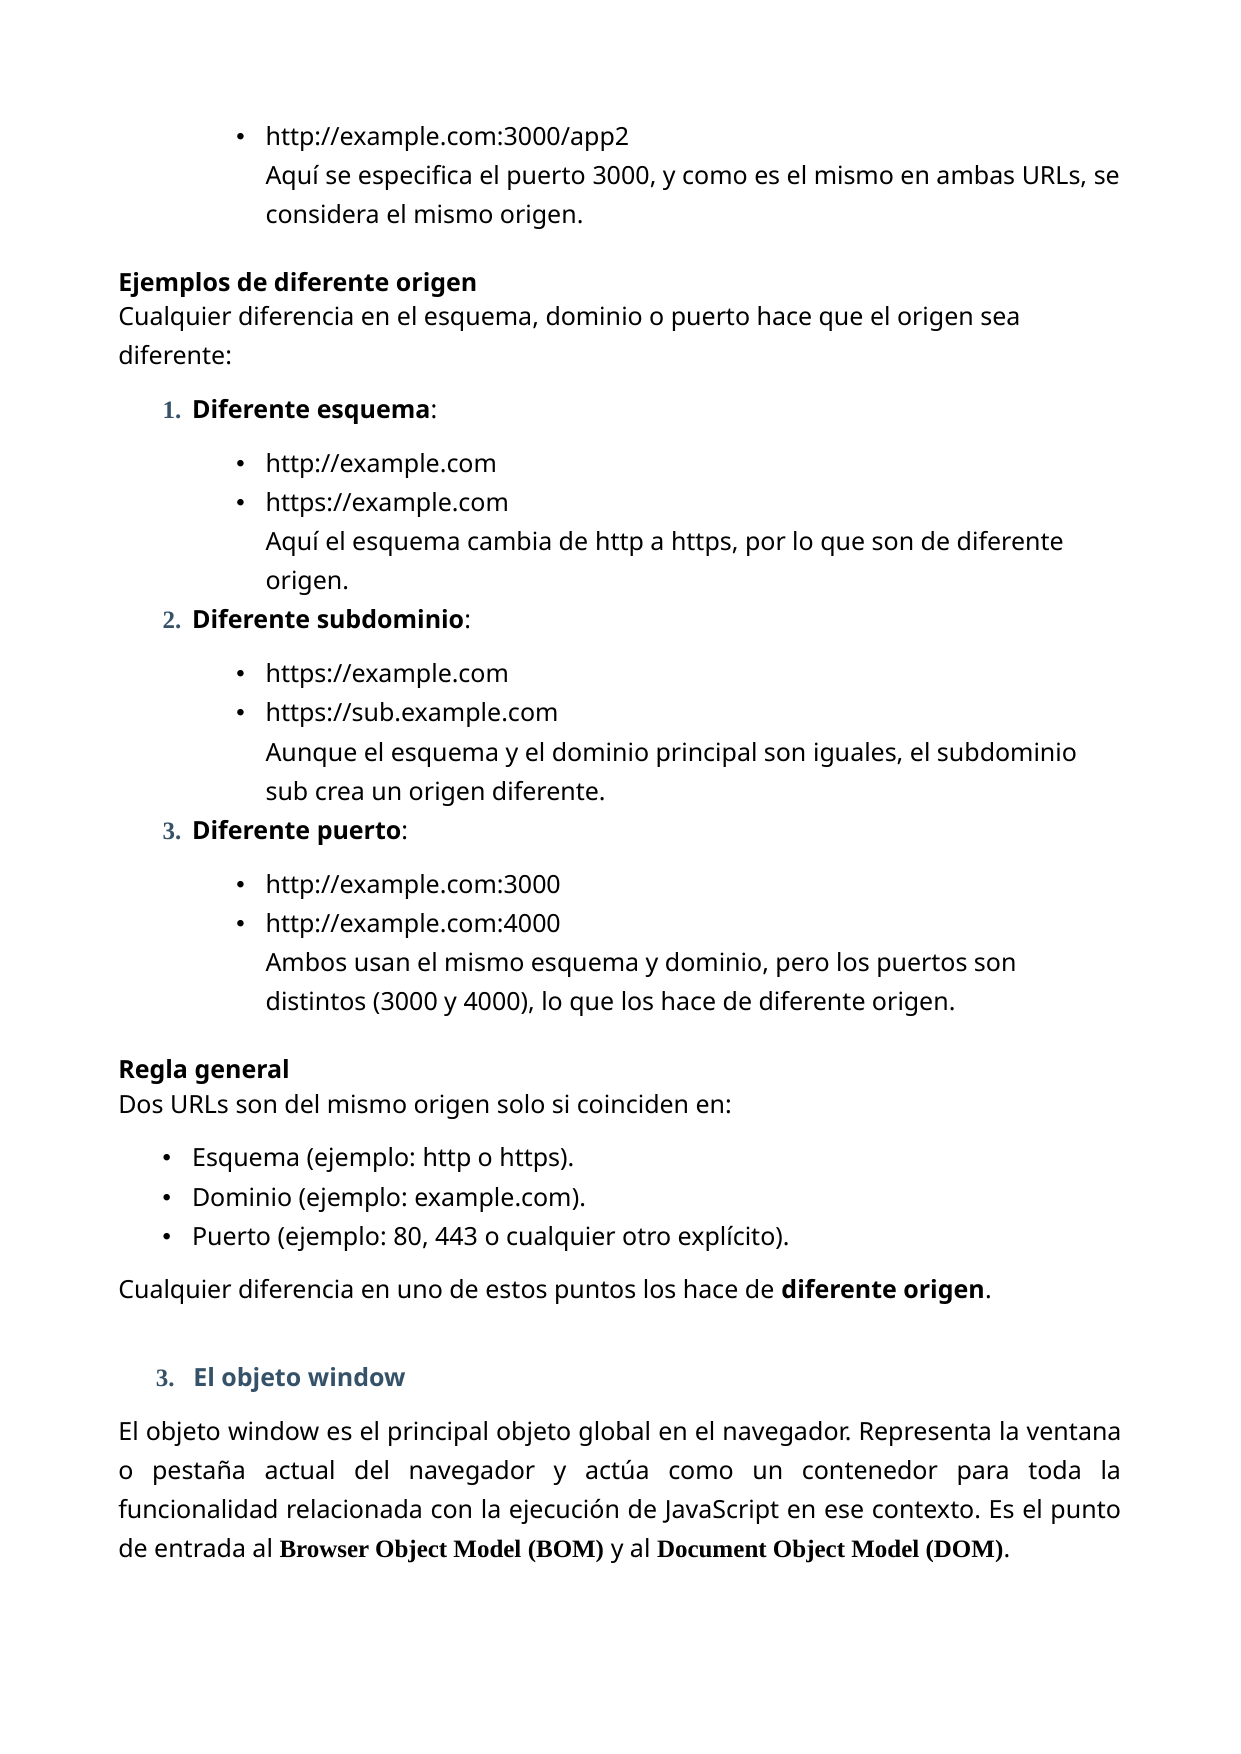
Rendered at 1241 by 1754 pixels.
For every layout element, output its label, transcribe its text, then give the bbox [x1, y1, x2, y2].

subtitle Ejemplos de diferente origen [118, 265, 1122, 299]
text El objeto window es el principal objeto global en el navegador. Representa la ventana o pestaña actual del navegador y actúa como un contenedor para toda la funcionalidad relacionada con la ejecución de JavaScript en ese contexto. Es el punto de entrada al Browser Object Model (BOM) y al Document Object Model (DOM). [118, 1414, 1122, 1565]
list Diferente puerto: [162, 813, 1122, 847]
list http://example.com [236, 446, 1122, 479]
list Diferente esquema: [162, 392, 1122, 426]
list http://example.com:3000 [236, 866, 1122, 900]
list https://example.com Aquí el esquema cambia de http a https, por lo que son de diferente origen. [236, 485, 1122, 597]
list Esquema (ejemplo: http o https). [162, 1140, 1122, 1174]
list http://example.com:4000 Ambos usan el mismo esquema y dominio, pero los puertos son distintos (3000 y 4000), lo que los hace de diferente origen. [236, 906, 1122, 1018]
list Dominio (ejemplo: example.com). [162, 1179, 1122, 1213]
list http://example.com:3000/app2 Aquí se especifica el puerto 3000, y como es el mismo en ambas URLs, se considera el mismo origen. [236, 118, 1122, 231]
text Cualquier diferencia en uno de estos puntos los hace de diferente origen. [118, 1272, 1122, 1306]
list Diferente subdominio: [162, 602, 1122, 636]
list https://example.com [236, 656, 1122, 690]
list El objeto window [156, 1360, 1122, 1394]
subtitle Regla general [118, 1052, 1122, 1086]
list https://sub.example.com Aunque el esquema y el dominio principal son iguales, el subdominio sub crea un origen diferente. [236, 695, 1122, 807]
text Dos URLs son del mismo origen solo si coinciden en: [118, 1086, 1122, 1120]
list Puerto (ejemplo: 80, 443 o cualquier otro explícito). [162, 1218, 1122, 1252]
text Cualquier diferencia en el esquema, dominio o puerto hace que el origen sea diferente: [118, 299, 1122, 372]
